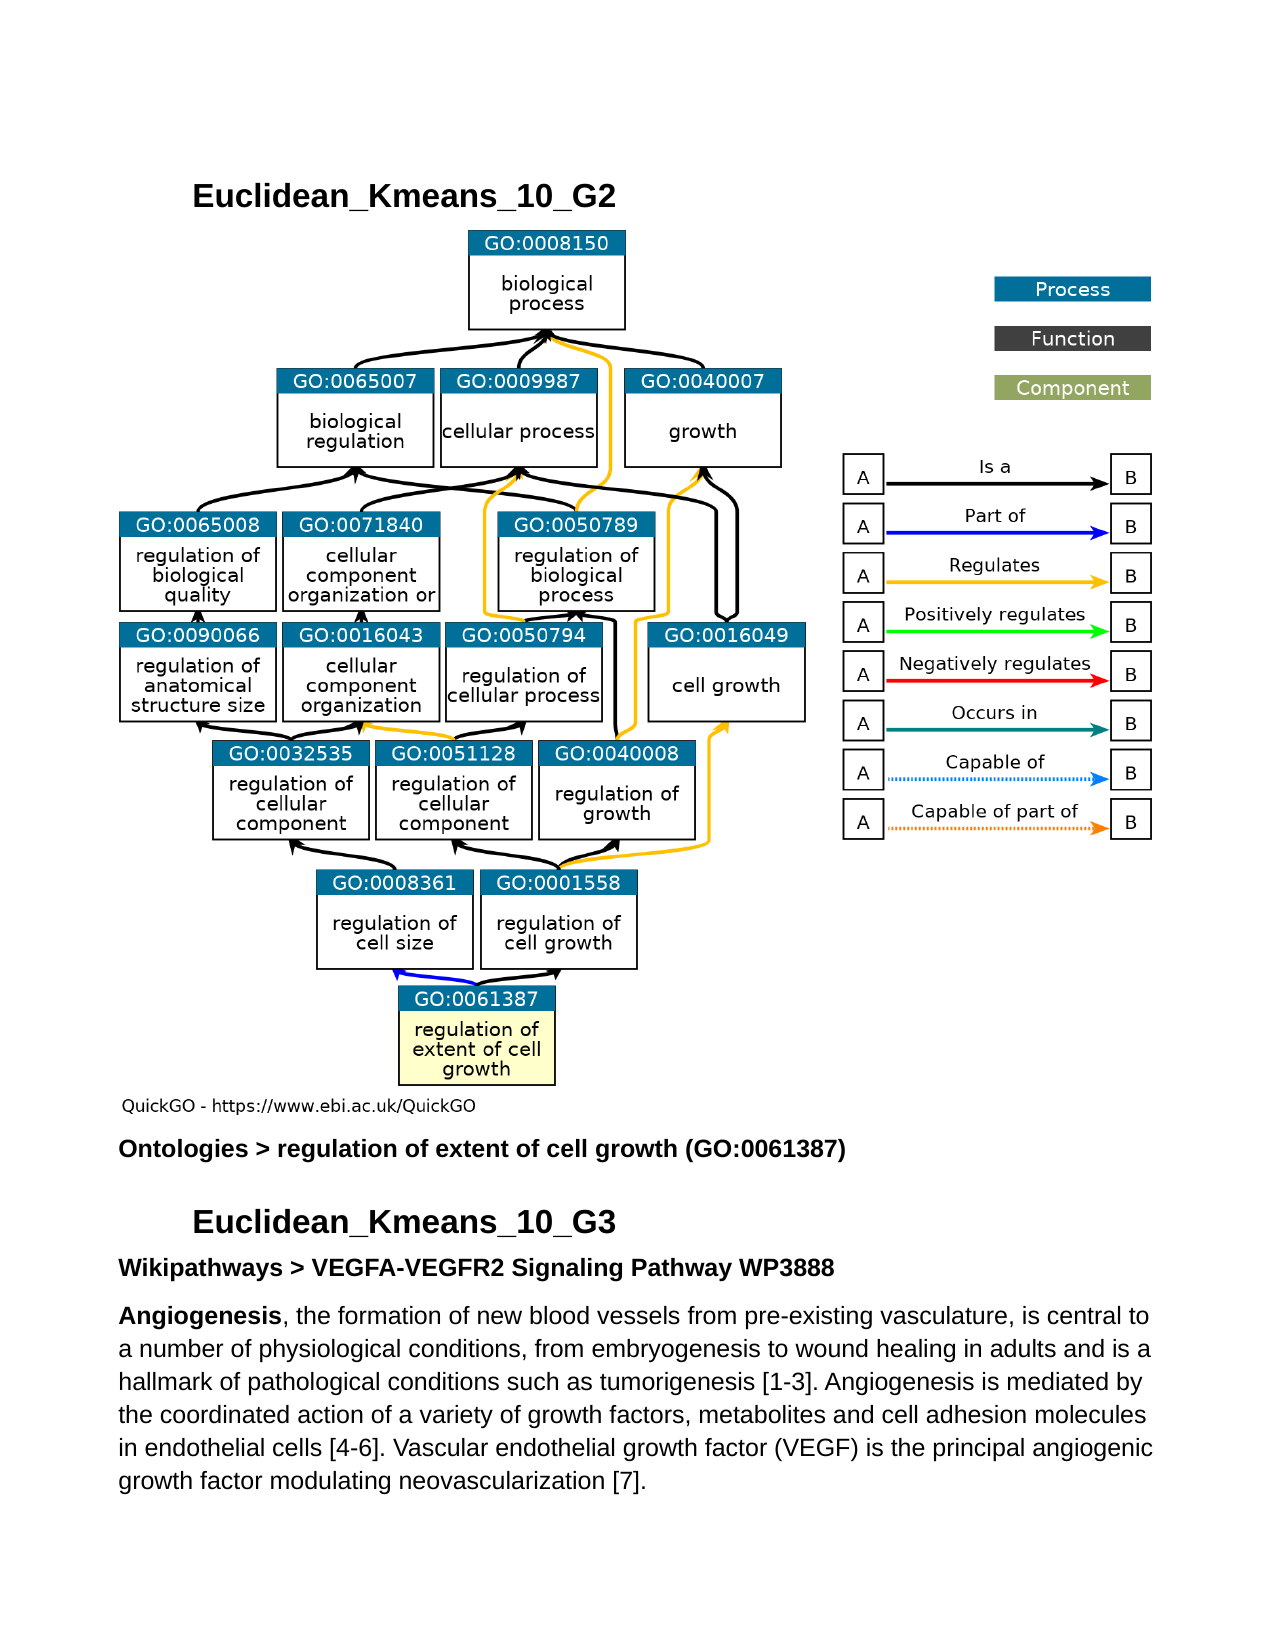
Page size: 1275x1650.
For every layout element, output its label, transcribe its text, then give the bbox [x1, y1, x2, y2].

picture [118, 227, 1157, 1116]
text Angiogenesis, the formation of new blood vessels from pre-existing vasculature, is central to a number of physiological conditions, from embryogenesis to wound healing in adults and is a hallmark of pathological conditions such as tumorigenesis [1-3]. Angiogenesis is mediated by the coordinated action of a variety of growth factors, metabolites and cell adhesion molecules in endothelial cells [4-6]. Vascular endothelial growth factor (VEGF) is the principal angiogenic growth factor modulating neovascularization [7]. [118, 1301, 1157, 1495]
subtitle Euclidean_Kmeans_10_G3 [118, 1202, 1157, 1241]
subtitle Euclidean_Kmeans_10_G2 [118, 176, 1157, 215]
text Wikipathways > VEGFA-VEGFR2 Signaling Pathway WP3888 [118, 1253, 1157, 1282]
text Ontologies > regulation of extent of cell growth (GO:0061387) [118, 1134, 1157, 1163]
